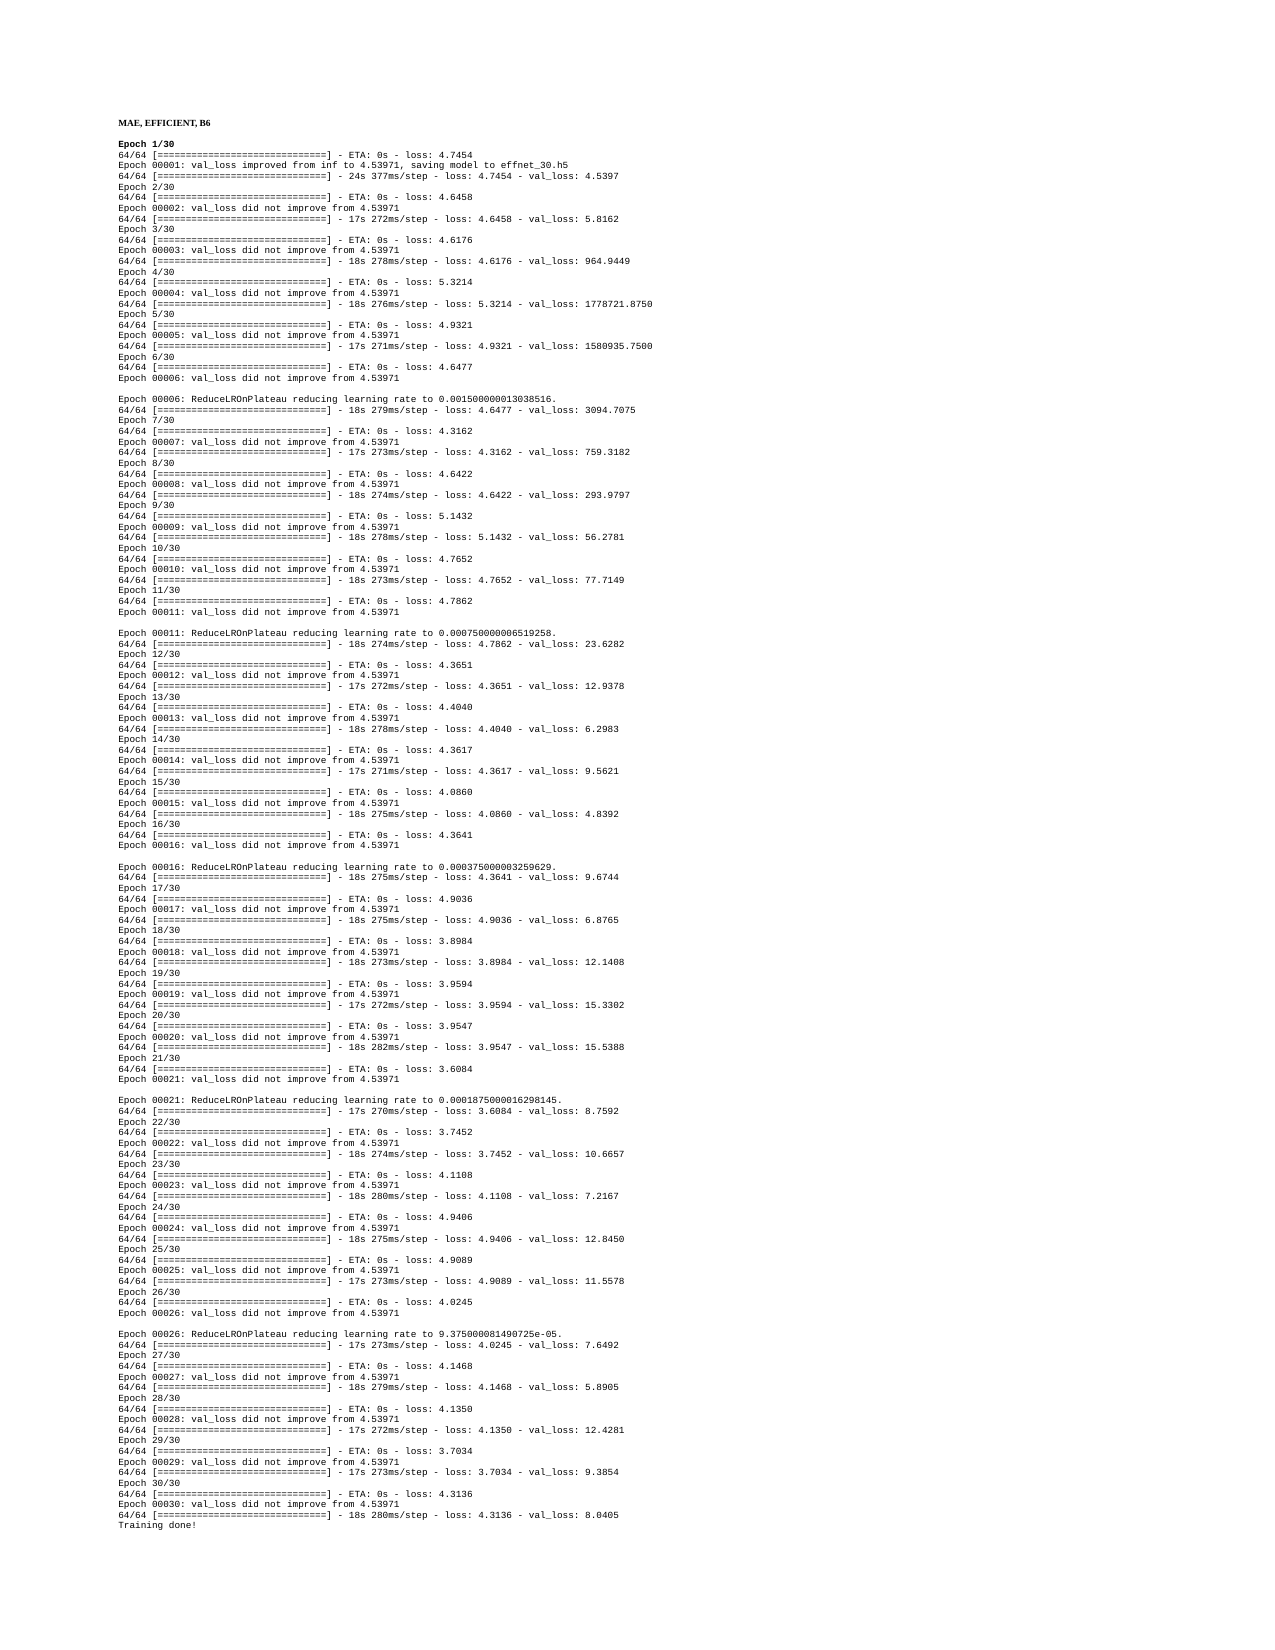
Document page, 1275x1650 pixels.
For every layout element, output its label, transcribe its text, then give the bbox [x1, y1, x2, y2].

text 64/64 [==============================] - 17s 272ms/step - loss: 4.1350 - val_loss: 12.4281 [118, 1425, 1157, 1436]
text 64/64 [==============================] - 18s 275ms/step - loss: 4.0860 - val_loss: 4.8392 [118, 809, 1157, 820]
text 64/64 [==============================] - ETA: 0s - loss: 4.1108 [118, 1170, 1157, 1181]
text 64/64 [==============================] - ETA: 0s - loss: 4.0245 [118, 1298, 1157, 1308]
text 64/64 [==============================] - 17s 273ms/step - loss: 4.9089 - val_loss: 11.5578 [118, 1277, 1157, 1287]
text 64/64 [==============================] - 17s 272ms/step - loss: 3.9594 - val_loss: 15.3302 [118, 1000, 1157, 1011]
text 64/64 [==============================] - ETA: 0s - loss: 4.4040 [118, 703, 1157, 713]
text 64/64 [==============================] - ETA: 0s - loss: 4.6422 [118, 469, 1157, 480]
text Epoch 00004: val_loss did not improve from 4.53971 [118, 288, 1157, 299]
text 64/64 [==============================] - 18s 274ms/step - loss: 4.7862 - val_loss: 23.6282 [118, 639, 1157, 650]
text 64/64 [==============================] - 18s 280ms/step - loss: 4.3136 - val_loss: 8.0405 [118, 1510, 1157, 1521]
text Epoch 18/30 [118, 926, 1157, 937]
text 64/64 [==============================] - 18s 275ms/step - loss: 4.9406 - val_loss: 12.8450 [118, 1234, 1157, 1245]
text Epoch 00029: val_loss did not improve from 4.53971 [118, 1457, 1157, 1468]
text Epoch 14/30 [118, 735, 1157, 745]
text Epoch 00021: ReduceLROnPlateau reducing learning rate to 0.0001875000016298145. [118, 1096, 1157, 1107]
text Epoch 00005: val_loss did not improve from 4.53971 [118, 331, 1157, 342]
text Epoch 3/30 [118, 225, 1157, 235]
text 64/64 [==============================] - 17s 270ms/step - loss: 3.6084 - val_loss: 8.7592 [118, 1107, 1157, 1117]
text Epoch 00006: val_loss did not improve from 4.53971 [118, 373, 1157, 384]
text 64/64 [==============================] - ETA: 0s - loss: 5.3214 [118, 278, 1157, 288]
text Epoch 29/30 [118, 1436, 1157, 1447]
text Epoch 28/30 [118, 1393, 1157, 1404]
text Epoch 00015: val_loss did not improve from 4.53971 [118, 798, 1157, 809]
text 64/64 [==============================] - ETA: 0s - loss: 4.3162 [118, 427, 1157, 437]
text 64/64 [==============================] - ETA: 0s - loss: 4.6176 [118, 235, 1157, 246]
text Epoch 00023: val_loss did not improve from 4.53971 [118, 1181, 1157, 1192]
text Epoch 00022: val_loss did not improve from 4.53971 [118, 1138, 1157, 1149]
text 64/64 [==============================] - 17s 273ms/step - loss: 3.7034 - val_loss: 9.3854 [118, 1468, 1157, 1478]
text Epoch 00020: val_loss did not improve from 4.53971 [118, 1032, 1157, 1043]
text 64/64 [==============================] - 18s 273ms/step - loss: 4.7652 - val_loss: 77.7149 [118, 575, 1157, 586]
text 64/64 [==============================] - ETA: 0s - loss: 4.9036 [118, 894, 1157, 905]
text 64/64 [==============================] - ETA: 0s - loss: 4.9321 [118, 320, 1157, 331]
text Epoch 00021: val_loss did not improve from 4.53971 [118, 1075, 1157, 1085]
text 64/64 [==============================] - 18s 279ms/step - loss: 4.6477 - val_loss: 3094.7075 [118, 405, 1157, 416]
text Epoch 19/30 [118, 968, 1157, 979]
text 64/64 [==============================] - 17s 272ms/step - loss: 4.6458 - val_loss: 5.8162 [118, 214, 1157, 225]
text Epoch 27/30 [118, 1351, 1157, 1362]
text Epoch 00010: val_loss did not improve from 4.53971 [118, 565, 1157, 575]
text 64/64 [==============================] - 18s 278ms/step - loss: 5.1432 - val_loss: 56.2781 [118, 533, 1157, 543]
text Epoch 1/30 [118, 140, 1157, 150]
text Epoch 22/30 [118, 1117, 1157, 1128]
text Epoch 21/30 [118, 1053, 1157, 1064]
text 64/64 [==============================] - 18s 275ms/step - loss: 4.3641 - val_loss: 9.6744 [118, 873, 1157, 883]
text Epoch 11/30 [118, 586, 1157, 597]
text Epoch 00006: ReduceLROnPlateau reducing learning rate to 0.001500000013038516. [118, 395, 1157, 405]
text 64/64 [==============================] - ETA: 0s - loss: 3.6084 [118, 1064, 1157, 1075]
text Epoch 00003: val_loss did not improve from 4.53971 [118, 246, 1157, 257]
text Epoch 6/30 [118, 352, 1157, 363]
text Epoch 9/30 [118, 501, 1157, 512]
text Epoch 00027: val_loss did not improve from 4.53971 [118, 1372, 1157, 1383]
text Epoch 25/30 [118, 1245, 1157, 1255]
text Epoch 00019: val_loss did not improve from 4.53971 [118, 990, 1157, 1000]
text Epoch 00017: val_loss did not improve from 4.53971 [118, 905, 1157, 915]
text 64/64 [==============================] - ETA: 0s - loss: 4.9406 [118, 1213, 1157, 1223]
text Epoch 17/30 [118, 883, 1157, 894]
text Epoch 00009: val_loss did not improve from 4.53971 [118, 522, 1157, 533]
text 64/64 [==============================] - 18s 278ms/step - loss: 4.6176 - val_loss: 964.9449 [118, 257, 1157, 267]
text 64/64 [==============================] - ETA: 0s - loss: 3.9547 [118, 1022, 1157, 1032]
text 64/64 [==============================] - ETA: 0s - loss: 3.8984 [118, 937, 1157, 947]
text Epoch 00011: ReduceLROnPlateau reducing learning rate to 0.000750000006519258. [118, 628, 1157, 639]
text Epoch 00013: val_loss did not improve from 4.53971 [118, 713, 1157, 724]
text 64/64 [==============================] - ETA: 0s - loss: 4.3617 [118, 745, 1157, 756]
text Epoch 00028: val_loss did not improve from 4.53971 [118, 1415, 1157, 1425]
text 64/64 [==============================] - 24s 377ms/step - loss: 4.7454 - val_loss: 4.5397 [118, 172, 1157, 182]
text 64/64 [==============================] - ETA: 0s - loss: 4.3136 [118, 1489, 1157, 1500]
text Epoch 00012: val_loss did not improve from 4.53971 [118, 671, 1157, 682]
text 64/64 [==============================] - ETA: 0s - loss: 4.9089 [118, 1255, 1157, 1266]
text Epoch 00007: val_loss did not improve from 4.53971 [118, 437, 1157, 448]
text 64/64 [==============================] - ETA: 0s - loss: 4.1350 [118, 1404, 1157, 1415]
text 64/64 [==============================] - 18s 275ms/step - loss: 4.9036 - val_loss: 6.8765 [118, 915, 1157, 926]
text Epoch 13/30 [118, 692, 1157, 703]
text 64/64 [==============================] - ETA: 0s - loss: 3.7034 [118, 1447, 1157, 1457]
text 64/64 [==============================] - ETA: 0s - loss: 4.7454 [118, 150, 1157, 161]
text 64/64 [==============================] - ETA: 0s - loss: 4.3641 [118, 830, 1157, 841]
text Epoch 16/30 [118, 820, 1157, 830]
text Epoch 2/30 [118, 182, 1157, 193]
text 64/64 [==============================] - 18s 274ms/step - loss: 4.6422 - val_loss: 293.9797 [118, 490, 1157, 501]
text 64/64 [==============================] - 18s 273ms/step - loss: 3.8984 - val_loss: 12.1408 [118, 958, 1157, 968]
text Epoch 00011: val_loss did not improve from 4.53971 [118, 607, 1157, 618]
text 64/64 [==============================] - ETA: 0s - loss: 4.1468 [118, 1362, 1157, 1372]
text Epoch 20/30 [118, 1011, 1157, 1022]
text Epoch 00014: val_loss did not improve from 4.53971 [118, 756, 1157, 767]
text 64/64 [==============================] - ETA: 0s - loss: 4.3651 [118, 660, 1157, 671]
text 64/64 [==============================] - 18s 274ms/step - loss: 3.7452 - val_loss: 10.6657 [118, 1149, 1157, 1160]
text Epoch 00026: ReduceLROnPlateau reducing learning rate to 9.375000081490725e-05. [118, 1330, 1157, 1340]
text Epoch 12/30 [118, 650, 1157, 660]
text 64/64 [==============================] - 17s 271ms/step - loss: 4.3617 - val_loss: 9.5621 [118, 767, 1157, 777]
text Epoch 00016: val_loss did not improve from 4.53971 [118, 841, 1157, 852]
text Epoch 4/30 [118, 267, 1157, 278]
text 64/64 [==============================] - 17s 273ms/step - loss: 4.3162 - val_loss: 759.3182 [118, 448, 1157, 458]
text 64/64 [==============================] - ETA: 0s - loss: 5.1432 [118, 512, 1157, 522]
text 64/64 [==============================] - 17s 272ms/step - loss: 4.3651 - val_loss: 12.9378 [118, 682, 1157, 692]
text MAE, EFFICIENT, B6 [118, 118, 1157, 129]
text 64/64 [==============================] - 18s 279ms/step - loss: 4.1468 - val_loss: 5.8905 [118, 1383, 1157, 1393]
text 64/64 [==============================] - 18s 278ms/step - loss: 4.4040 - val_loss: 6.2983 [118, 724, 1157, 735]
text Epoch 8/30 [118, 458, 1157, 469]
text 64/64 [==============================] - 17s 271ms/step - loss: 4.9321 - val_loss: 1580935.7500 [118, 342, 1157, 352]
text 64/64 [==============================] - 18s 280ms/step - loss: 4.1108 - val_loss: 7.2167 [118, 1192, 1157, 1202]
text 64/64 [==============================] - ETA: 0s - loss: 4.6477 [118, 363, 1157, 373]
text 64/64 [==============================] - 18s 282ms/step - loss: 3.9547 - val_loss: 15.5388 [118, 1043, 1157, 1053]
text 64/64 [==============================] - ETA: 0s - loss: 4.7652 [118, 554, 1157, 565]
text 64/64 [==============================] - 17s 273ms/step - loss: 4.0245 - val_loss: 7.6492 [118, 1340, 1157, 1351]
text Epoch 00018: val_loss did not improve from 4.53971 [118, 947, 1157, 958]
text Epoch 00002: val_loss did not improve from 4.53971 [118, 203, 1157, 214]
text Epoch 24/30 [118, 1202, 1157, 1213]
text Epoch 00001: val_loss improved from inf to 4.53971, saving model to effnet_30.h5 [118, 161, 1157, 172]
text 64/64 [==============================] - ETA: 0s - loss: 4.7862 [118, 597, 1157, 607]
text 64/64 [==============================] - 18s 276ms/step - loss: 5.3214 - val_loss: 1778721.8750 [118, 299, 1157, 310]
text Epoch 5/30 [118, 310, 1157, 320]
text Epoch 00024: val_loss did not improve from 4.53971 [118, 1223, 1157, 1234]
text Epoch 30/30 [118, 1478, 1157, 1489]
text Epoch 10/30 [118, 543, 1157, 554]
text Epoch 00030: val_loss did not improve from 4.53971 [118, 1500, 1157, 1510]
text Epoch 00008: val_loss did not improve from 4.53971 [118, 480, 1157, 490]
text Epoch 00026: val_loss did not improve from 4.53971 [118, 1308, 1157, 1319]
text Epoch 00025: val_loss did not improve from 4.53971 [118, 1266, 1157, 1277]
text 64/64 [==============================] - ETA: 0s - loss: 3.9594 [118, 979, 1157, 990]
text 64/64 [==============================] - ETA: 0s - loss: 4.6458 [118, 193, 1157, 203]
text Epoch 23/30 [118, 1160, 1157, 1170]
text Epoch 7/30 [118, 416, 1157, 427]
text Epoch 26/30 [118, 1287, 1157, 1298]
text 64/64 [==============================] - ETA: 0s - loss: 3.7452 [118, 1128, 1157, 1138]
text 64/64 [==============================] - ETA: 0s - loss: 4.0860 [118, 788, 1157, 798]
text Training done! [118, 1521, 1157, 1532]
text Epoch 00016: ReduceLROnPlateau reducing learning rate to 0.000375000003259629. [118, 862, 1157, 873]
text Epoch 15/30 [118, 777, 1157, 788]
